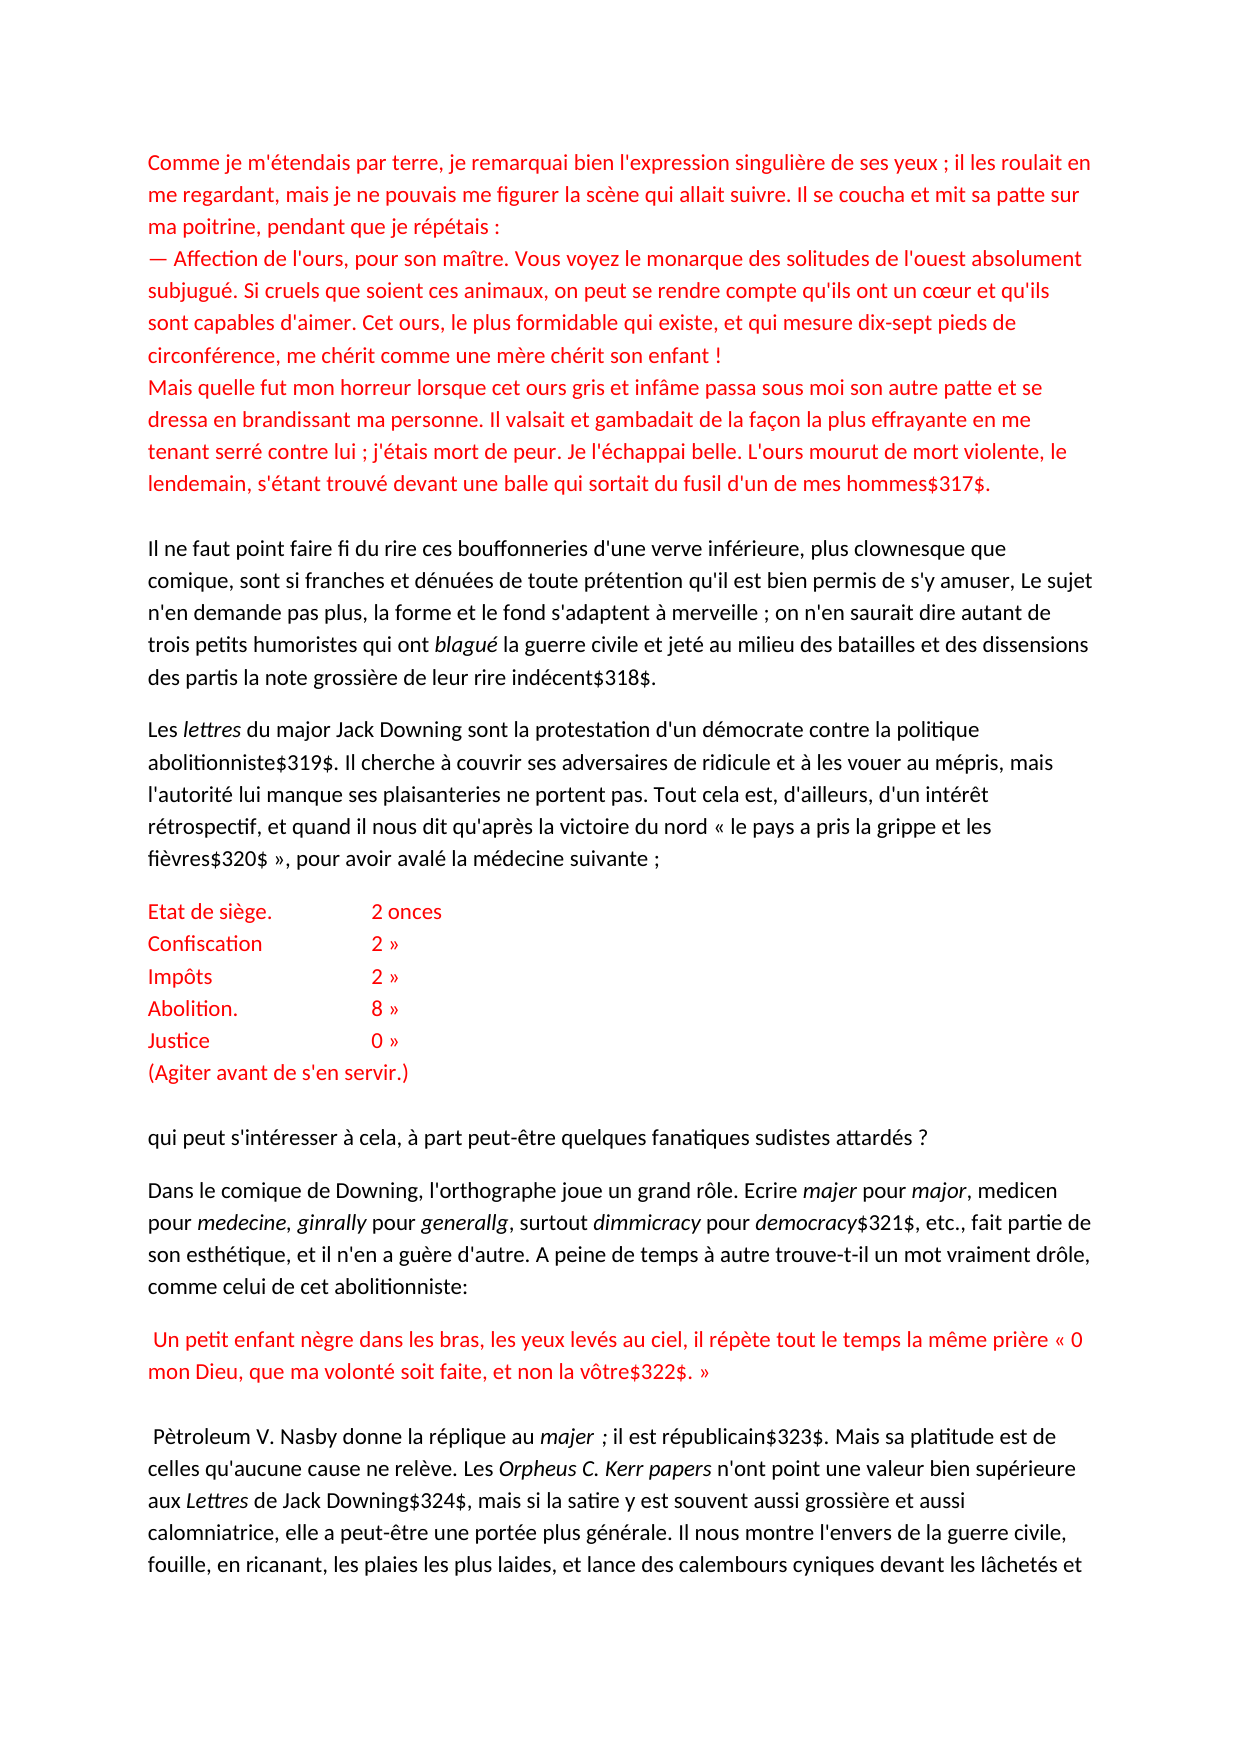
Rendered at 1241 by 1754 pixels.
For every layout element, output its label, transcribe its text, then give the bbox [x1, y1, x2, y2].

text Un petit enfant nègre dans les bras, les yeux levés au ciel, il répète tout le temps la même prière « 0 mon Dieu, que ma volonté soit faite, et non la vôtre$322$. » [148, 1325, 1093, 1386]
text qui peut s'intéresser à cela, à part peut-être quelques fanatiques sudistes attardés ? [148, 1123, 1093, 1151]
text Confiscation 2 » [148, 929, 1093, 958]
text Pètroleum V. Nasby donne la réplique au majer ; il est républicain$323$. Mais sa platitude est de celles qu'aucune cause ne relève. Les Orpheus C. Kerr papers n'ont point une valeur bien supérieure aux Lettres de Jack Downing$324$, mais si la satire y est souvent aussi grossière et aussi calomniatrice, elle a peut-être une portée plus générale. Il nous montre l'envers de la guerre civile, fouille, en ricanant, les plaies les plus laides, et lance des calembours cyniques devant les lâchetés et [148, 1422, 1093, 1579]
text Justice 0 » [148, 1026, 1093, 1054]
text Dans le comique de Downing, l'orthographe joue un grand rôle. Ecrire majer pour major, medicen pour medecine, ginrally pour generallg, surtout dimmicracy pour democracy$321$, etc., fait partie de son esthétique, et il n'en a guère d'autre. A peine de temps à autre trouve-t-il un mot vraiment drôle, comme celui de cet abolitionniste: [148, 1176, 1093, 1300]
text Mais quelle fut mon horreur lorsque cet ours gris et infâme passa sous moi son autre patte et se dressa en brandissant ma personne. Il valsait et gambadait de la façon la plus effrayante en me tenant serré contre lui ; j'étais mort de peur. Je l'échappai belle. L'ours mourut de mort violente, le lendemain, s'étant trouvé devant une balle qui sortait du fusil d'un de mes hommes$317$. [148, 373, 1093, 497]
text (Agiter avant de s'en servir.) [148, 1058, 1093, 1086]
text — Affection de l'ours, pour son maître. Vous voyez le monarque des solitudes de l'ouest absolument subjugué. Si cruels que soient ces animaux, on peut se rendre compte qu'ils ont un cœur et qu'ils sont capables d'aimer. Cet ours, le plus formidable qui existe, et qui mesure dix-sept pieds de circonférence, me chérit comme une mère chérit son enfant ! [148, 244, 1093, 369]
text Il ne faut point faire fi du rire ces bouffonneries d'une verve inférieure, plus clownesque que comique, sont si franches et dénuées de toute prétention qu'il est bien permis de s'y amuser, Le sujet n'en demande pas plus, la forme et le fond s'adaptent à merveille ; on n'en saurait dire autant de trois petits humoristes qui ont blagué la guerre civile et jeté au milieu des batailles et des dissensions des partis la note grossière de leur rire indécent$318$. [148, 534, 1093, 691]
text Les lettres du major Jack Downing sont la protestation d'un démocrate contre la politique abolitionniste$319$. Il cherche à couvrir ses adversaires de ridicule et à les vouer au mépris, mais l'autorité lui manque ses plaisanteries ne portent pas. Tout cela est, d'ailleurs, d'un intérêt rétrospectif, et quand il nous dit qu'après la victoire du nord « le pays a pris la grippe et les fièvres$320$ », pour avoir avalé la médecine suivante ; [148, 716, 1093, 872]
text Comme je m'étendais par terre, je remarquai bien l'expression singulière de ses yeux ; il les roulait en me regardant, mais je ne pouvais me figurer la scène qui allait suivre. Il se coucha et mit sa patte sur ma poitrine, pendant que je répétais : [148, 148, 1093, 240]
text Etat de siège. 2 onces [148, 897, 1093, 925]
text Impôts 2 » [148, 962, 1093, 990]
text Abolition. 8 » [148, 994, 1093, 1022]
